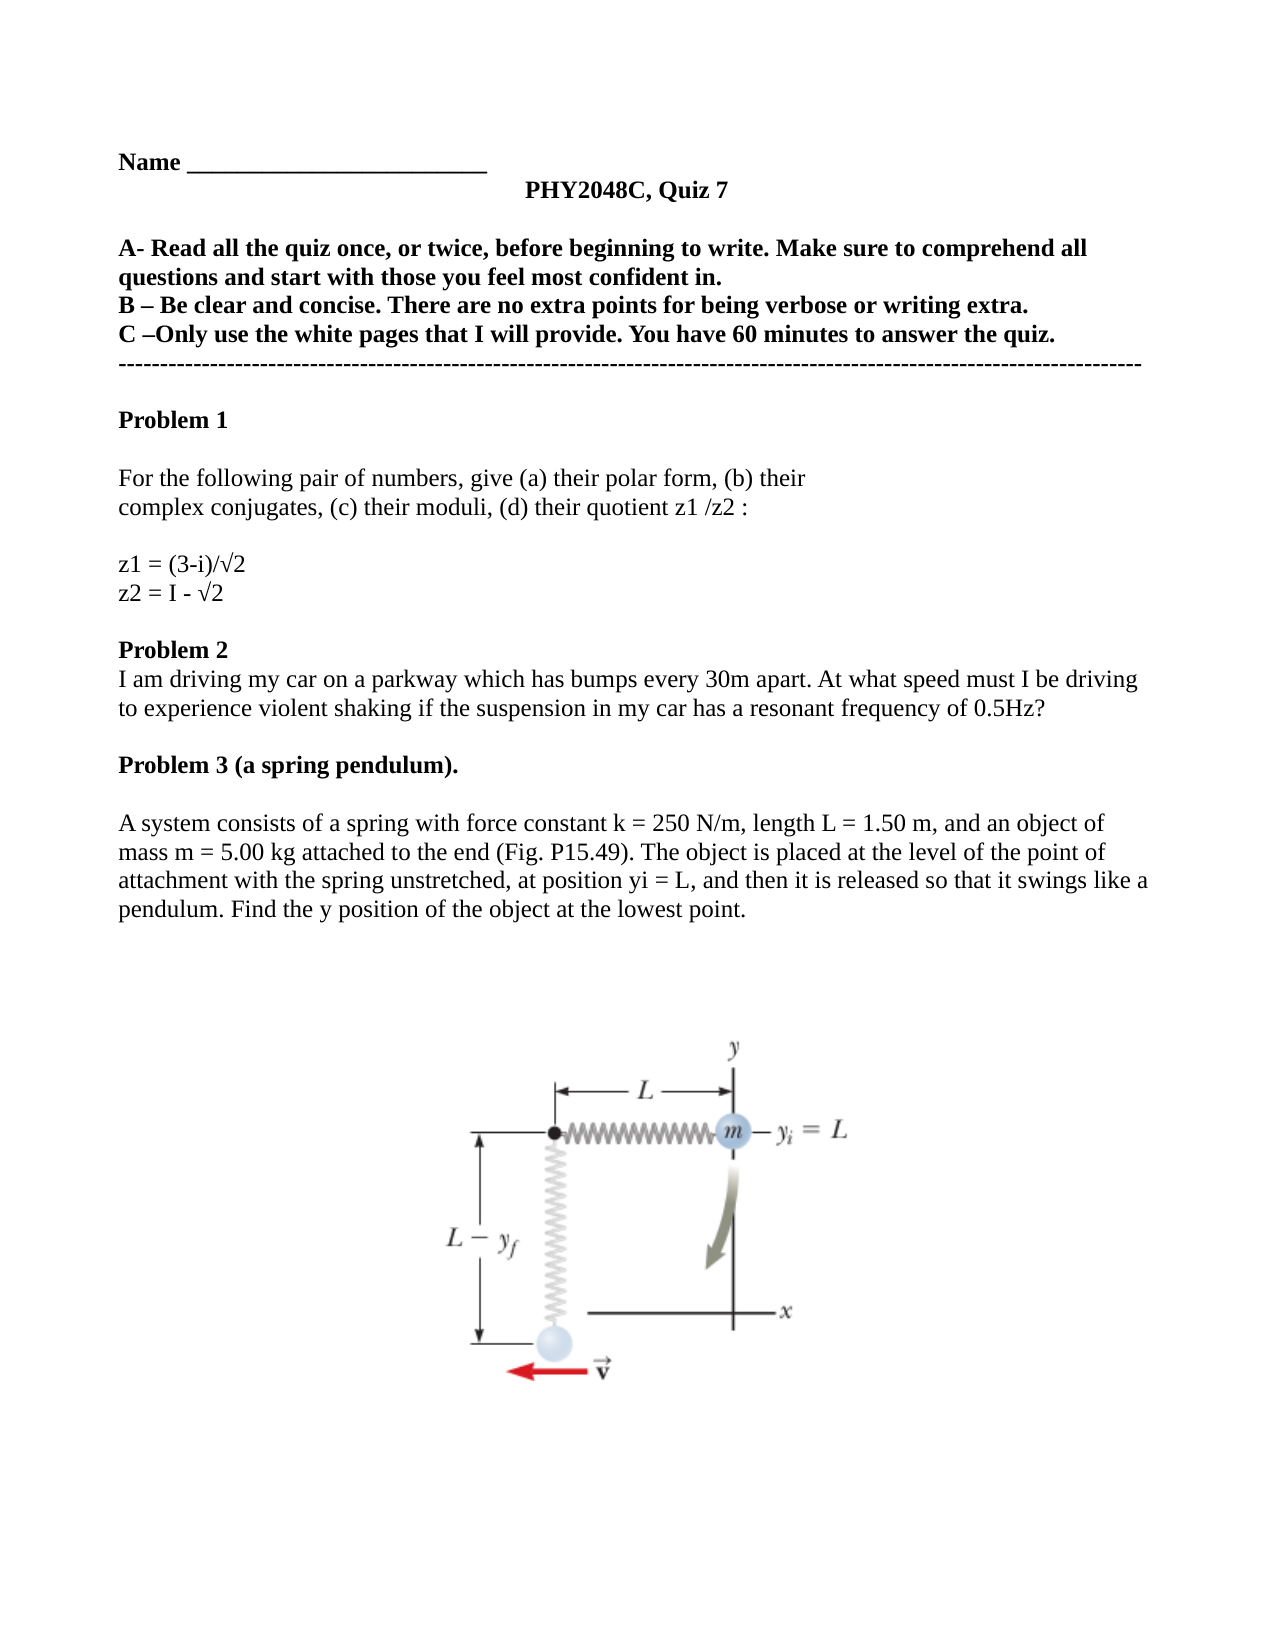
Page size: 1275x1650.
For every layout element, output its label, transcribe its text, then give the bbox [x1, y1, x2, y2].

text B – Be clear and concise. There are no extra points for being verbose or writing extra. [118, 291, 1157, 319]
text Problem 1 [118, 406, 1157, 434]
text Problem 3 (a spring pendulum). [118, 751, 1157, 779]
text For the following pair of numbers, give (a) their polar form, (b) their [118, 463, 1157, 492]
text A- Read all the quiz once, or twice, before beginning to write. Make sure to comprehend all questions and start with those you feel most confident in. [118, 233, 1157, 291]
text complex conjugates, (c) their moduli, (d) their quotient z1 /z2 : [118, 492, 1157, 521]
text I am driving my car on a parkway which has bumps every 30m apart. At what speed must I be driving to experience violent shaking if the suspension in my car has a resonant frequency of 0.5Hz? [118, 664, 1157, 722]
text Problem 2 [118, 636, 1157, 664]
text C –Only use the white pages that I will provide. You have 60 minutes to answer the quiz. [118, 319, 1157, 348]
text --------------------------------------------------------------------------------------------------------------------------- [118, 348, 1157, 377]
text A system consists of a spring with force constant k = 250 N/m, length L = 1.50 m, and an object of mass m = 5.00 kg attached to the end (Fig. P15.49). The object is placed at the level of the point of attachment with the spring unstretched, at position yi = L, and then it is released so that it swings like a pendulum. Find the y position of the object at the lowest point. [118, 808, 1157, 923]
text z2 = I - √2 [118, 578, 1157, 607]
text PHY2048C, Quiz 7 [118, 176, 1157, 204]
text z1 = (3-i)/√2 [118, 549, 1157, 578]
text Name ________________________ [118, 147, 1157, 176]
picture [406, 980, 869, 1392]
